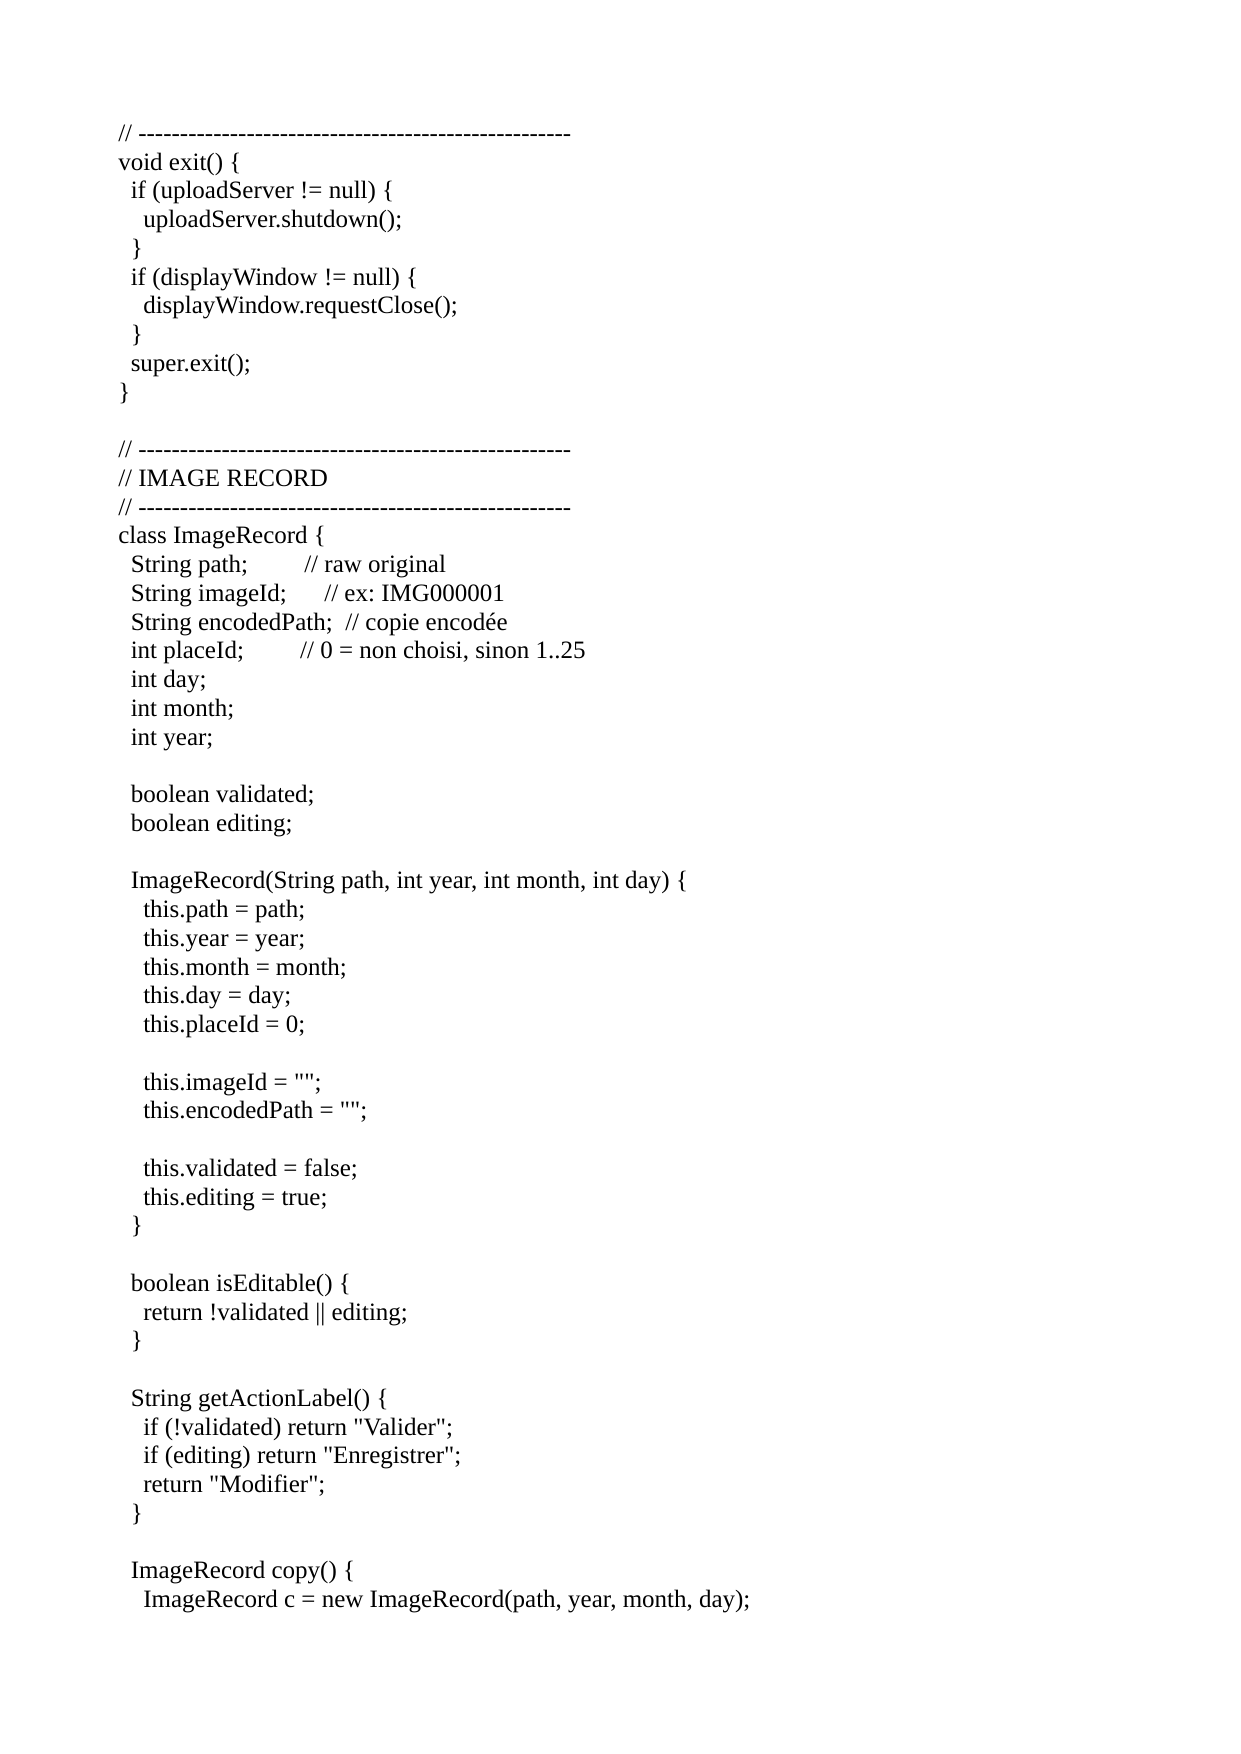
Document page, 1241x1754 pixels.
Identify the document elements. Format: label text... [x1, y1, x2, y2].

text super.exit(); [118, 348, 1122, 377]
text String imageId; // ex: IMG000001 [118, 578, 1122, 607]
text this.placeId = 0; [118, 1009, 1122, 1038]
text // ---------------------------------------------------- [118, 492, 1122, 521]
text return "Modifier"; [118, 1469, 1122, 1498]
text if (displayWindow != null) { [118, 262, 1122, 291]
text // ---------------------------------------------------- [118, 434, 1122, 463]
text String path; // raw original [118, 549, 1122, 578]
text } [118, 377, 1122, 406]
text return !validated || editing; [118, 1297, 1122, 1326]
text int year; [118, 722, 1122, 751]
text this.day = day; [118, 981, 1122, 1009]
text if (uploadServer != null) { [118, 176, 1122, 204]
text if (editing) return "Enregistrer"; [118, 1441, 1122, 1469]
text this.validated = false; [118, 1153, 1122, 1182]
text int placeId; // 0 = non choisi, sinon 1..25 [118, 636, 1122, 664]
text this.month = month; [118, 952, 1122, 981]
text boolean isEditable() { [118, 1268, 1122, 1297]
text boolean validated; [118, 779, 1122, 808]
text class ImageRecord { [118, 521, 1122, 549]
text // ---------------------------------------------------- [118, 118, 1122, 147]
text } [118, 1211, 1122, 1239]
text // IMAGE RECORD [118, 463, 1122, 492]
text ImageRecord(String path, int year, int month, int day) { [118, 866, 1122, 894]
text } [118, 319, 1122, 348]
text boolean editing; [118, 808, 1122, 837]
text this.year = year; [118, 923, 1122, 952]
text if (!validated) return "Valider"; [118, 1412, 1122, 1441]
text String getActionLabel() { [118, 1383, 1122, 1412]
text ImageRecord copy() { [118, 1556, 1122, 1584]
text this.editing = true; [118, 1182, 1122, 1211]
text uploadServer.shutdown(); [118, 204, 1122, 233]
text this.path = path; [118, 894, 1122, 923]
text displayWindow.requestClose(); [118, 291, 1122, 319]
text ImageRecord c = new ImageRecord(path, year, month, day); [118, 1584, 1122, 1613]
text void exit() { [118, 147, 1122, 176]
text int day; [118, 664, 1122, 693]
text } [118, 1326, 1122, 1354]
text this.encodedPath = ""; [118, 1096, 1122, 1124]
text } [118, 1498, 1122, 1527]
text } [118, 233, 1122, 262]
text String encodedPath; // copie encodée [118, 607, 1122, 636]
text int month; [118, 693, 1122, 722]
text this.imageId = ""; [118, 1067, 1122, 1096]
